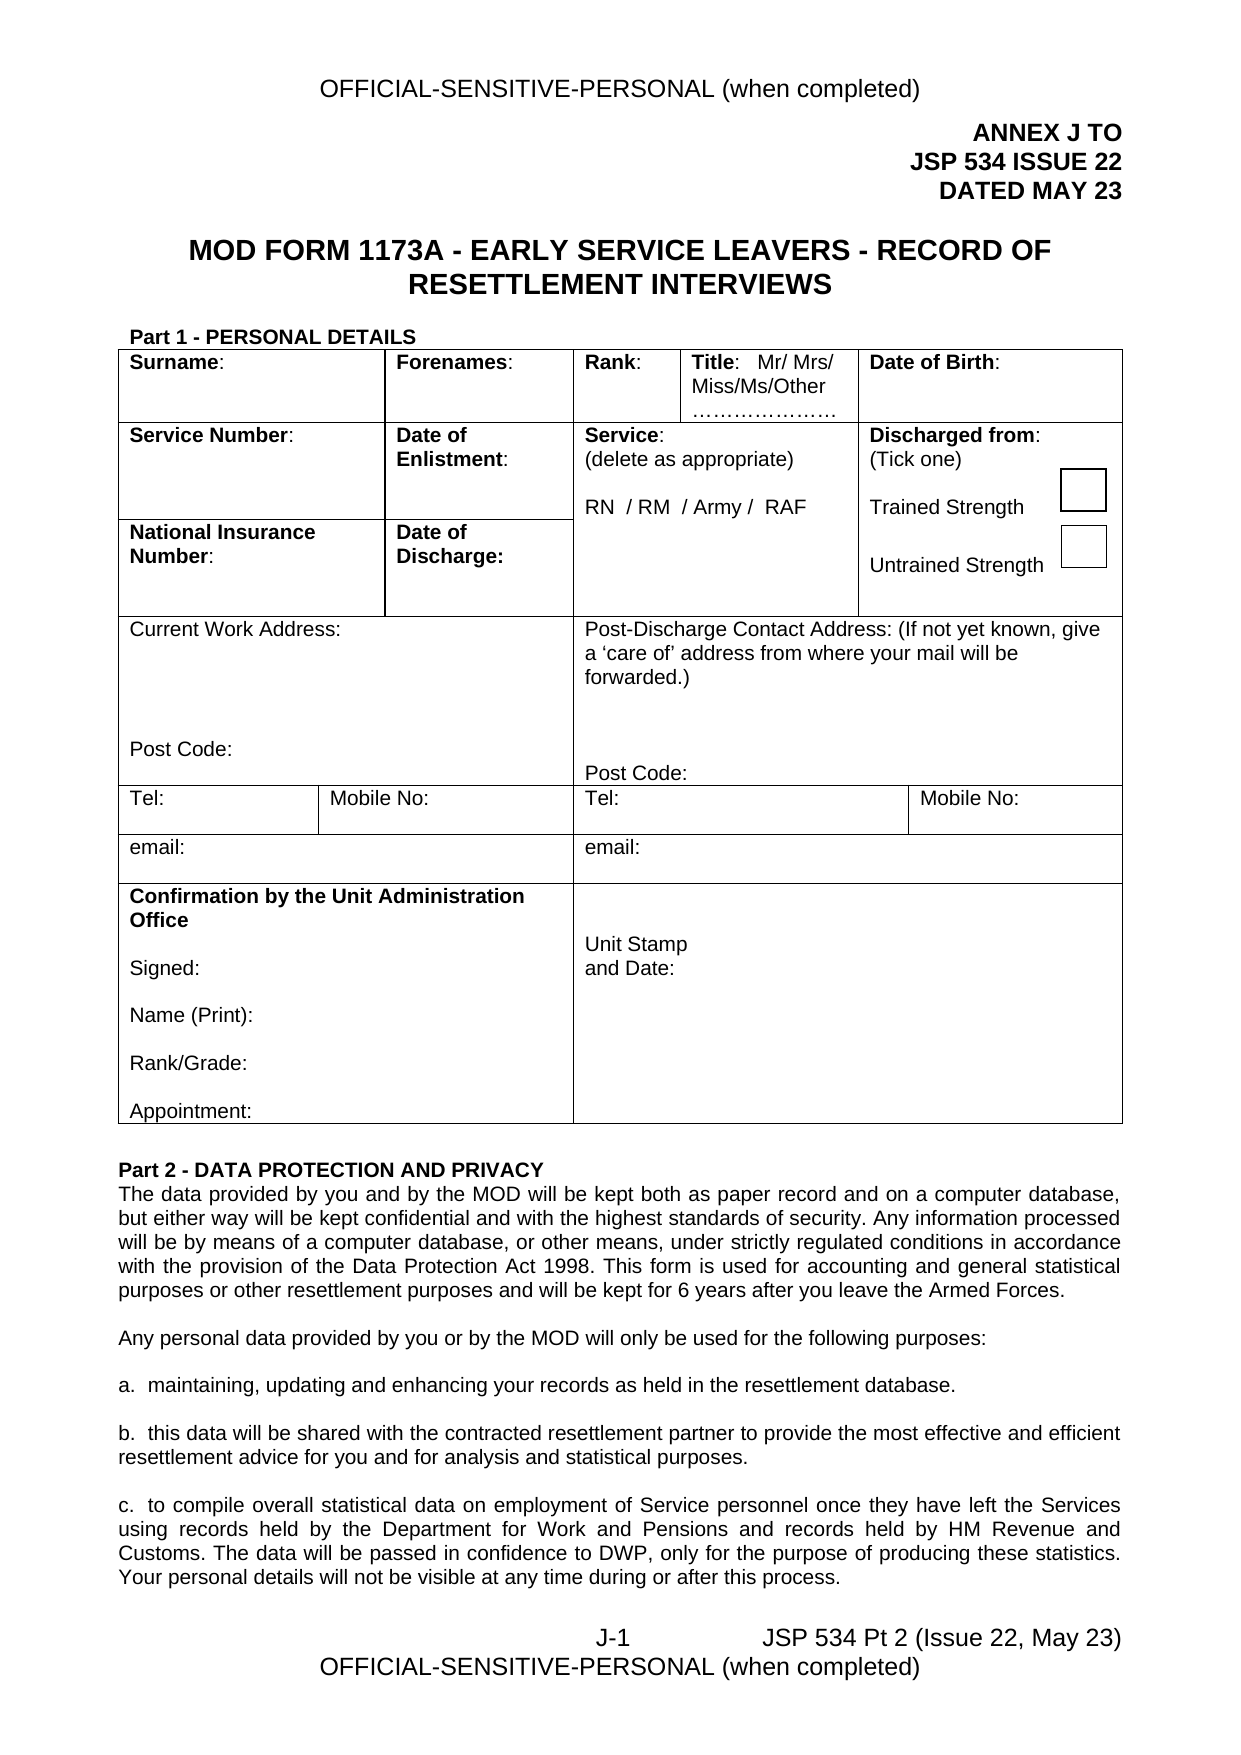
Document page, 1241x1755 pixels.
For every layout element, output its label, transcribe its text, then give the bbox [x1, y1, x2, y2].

text DATED MAY 23 [118, 176, 1122, 204]
table_cell Forenames: [386, 350, 573, 422]
table_cell Date of Enlistment: [386, 423, 573, 519]
table_cell Service Number: [119, 423, 384, 519]
text The data provided by you and by the MOD will be kept both as paper record and on a computer database, but either way will be kept confidential and with the highest standards of security. Any information processed will be by means of a computer database, or other means, under strictly regulated conditions in accordance with the provision of the Data Protection Act 1998. This form is used for accounting and general statistical purposes or other resettlement purposes and will be kept for 6 years after you leave the Armed Forces. [118, 1182, 1122, 1301]
table_cell Current Work Address: Post Code: [119, 617, 573, 784]
text JSP 534 ISSUE 22 [118, 147, 1122, 176]
table_cell Discharged from: (Tick one) Trained Strength Untrained Strength [859, 423, 1122, 616]
list this data will be shared with the contracted resettlement partner to provide the most effective and efficient resettlement advice for you and for analysis and statistical purposes. [118, 1421, 1122, 1469]
table_cell National Insurance Number: [119, 520, 384, 616]
table_header Part 1 - PERSONAL DETAILS [118, 325, 1122, 349]
table_cell Post-Discharge Contact Address: (If not yet known, give a ‘care of’ address from where your mail will be forwarded.) Post Code: [574, 617, 1122, 784]
table_cell Mobile No: [319, 786, 573, 833]
table_cell Surname: [119, 350, 384, 422]
table_cell Rank: [574, 350, 680, 422]
table_cell Mobile No: [909, 786, 1122, 833]
list to compile overall statistical data on employment of Service personnel once they have left the Services using records held by the Department for Work and Pensions and records held by HM Revenue and Customs. The data will be passed in confidence to DWP, only for the purpose of producing these statistics. Your personal details will not be visible at any time during or after this process. [118, 1493, 1122, 1589]
table_cell Date of Discharge: [386, 520, 573, 616]
table_cell email: [574, 835, 1122, 882]
list maintaining, updating and enhancing your records as held in the resettlement database. [118, 1373, 1122, 1397]
text Part 2 - DATA PROTECTION AND PRIVACY [118, 1124, 1122, 1182]
table_cell Tel: [119, 786, 318, 833]
text Any personal data provided by you or by the MOD will only be used for the following purposes: [118, 1325, 1122, 1349]
table_cell email: [119, 835, 573, 882]
table_cell Date of Birth: [859, 350, 1122, 422]
table_cell Service: (delete as appropriate) RN / RM / Army / RAF [574, 423, 858, 616]
table_cell Title: Mr/ Mrs/ Miss/Ms/Other ………………… [681, 350, 858, 422]
table_cell Tel: [574, 786, 908, 833]
table_cell Confirmation by the Unit Administration Office Signed: Name (Print): Rank/Grade: Appointment: [119, 884, 573, 1123]
table_cell Unit Stamp and Date: [574, 884, 1122, 1123]
subtitle ANNEX J TO [118, 118, 1122, 147]
text MOD FORM 1173A - EARLY SERVICE LEAVERS - RECORD OF RESETTLEMENT INTERVIEWS [118, 233, 1122, 300]
